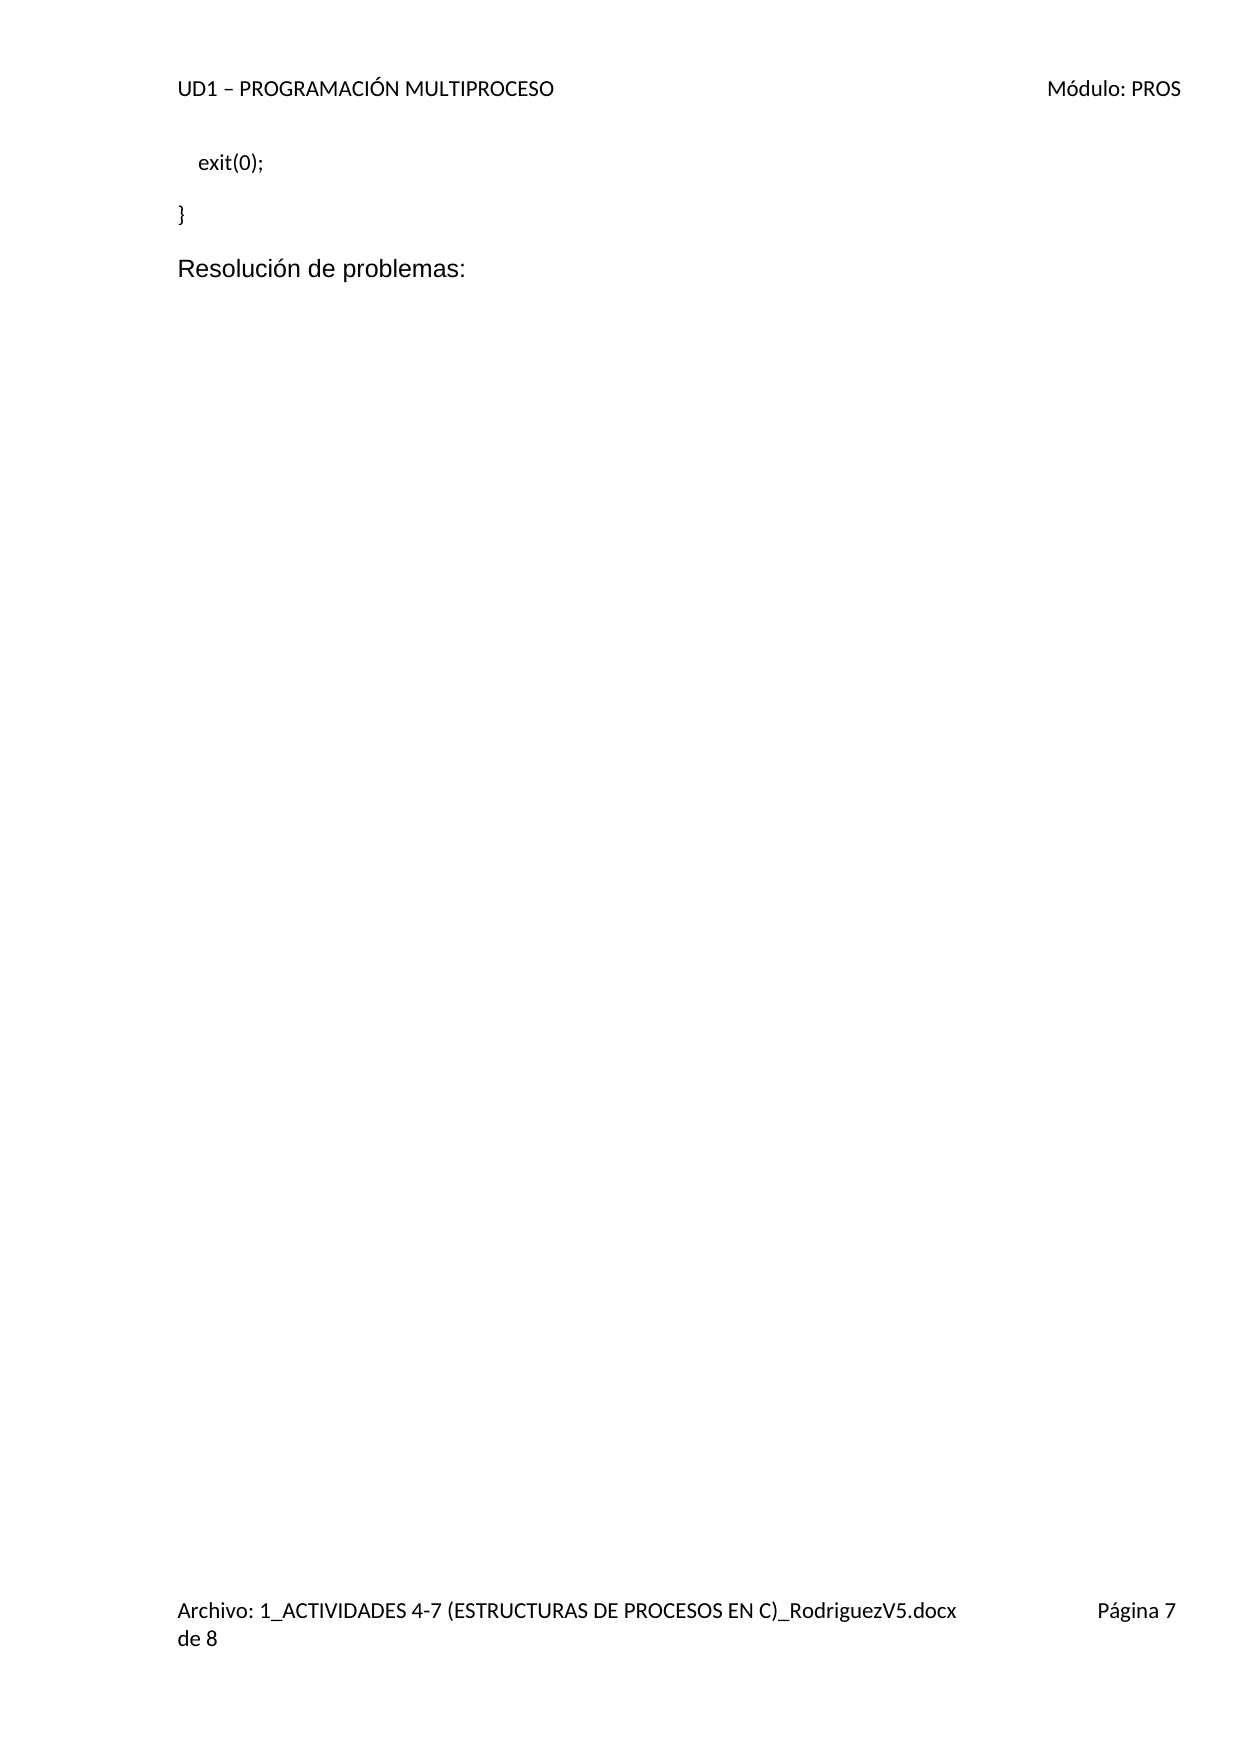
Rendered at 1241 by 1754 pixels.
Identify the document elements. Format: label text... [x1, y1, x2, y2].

text Resolución de problemas: [177, 254, 1063, 282]
text } [177, 201, 1063, 229]
text exit(0); [177, 148, 1063, 176]
